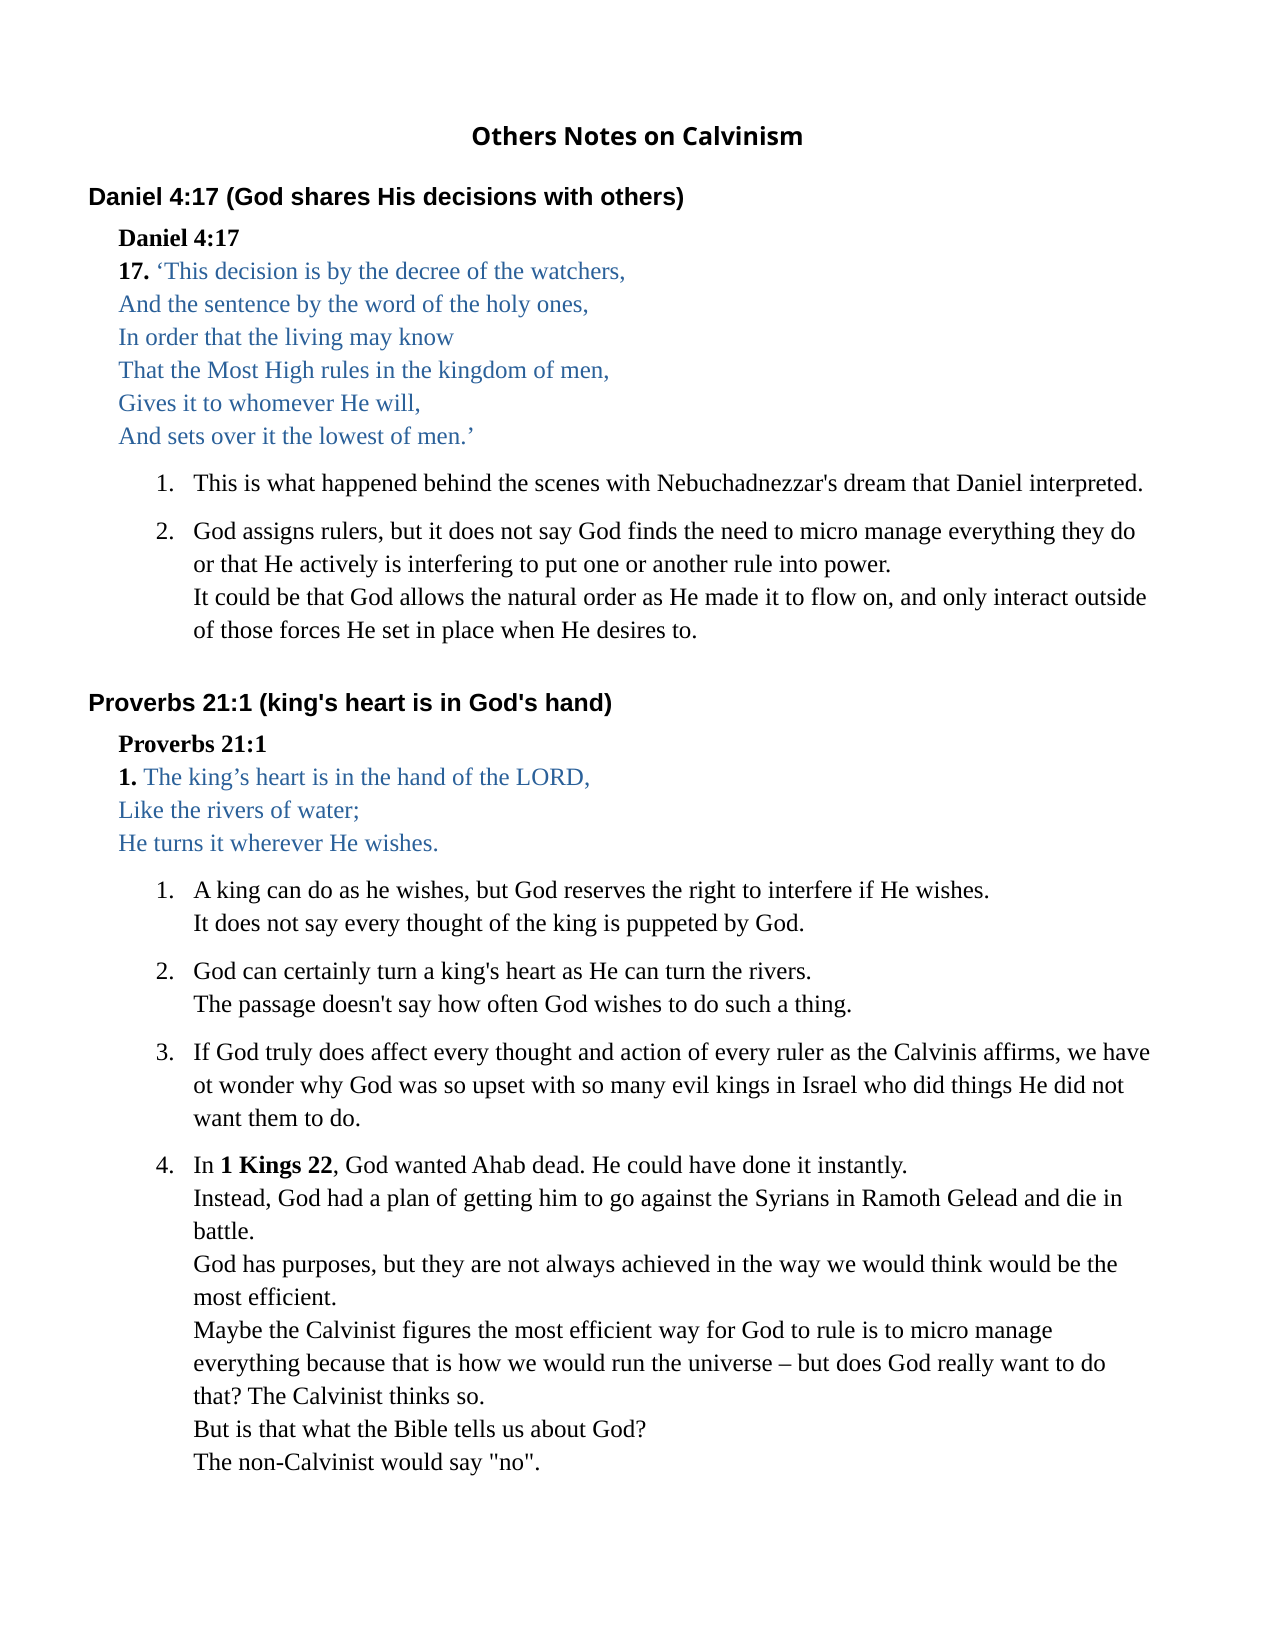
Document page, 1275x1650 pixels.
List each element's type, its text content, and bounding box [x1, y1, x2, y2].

text Daniel 4:17 17. ‘This decision is by the decree of the watchers, And the sentence by the word of the holy ones, In order that the living may know That the Most High rules in the kingdom of men, Gives it to whomever He will, And sets over it the lowest of men.’ [118, 223, 1157, 449]
list This is what happened behind the scenes with Nebuchadnezzar's dream that Daniel interpreted. [156, 468, 1157, 497]
subtitle Proverbs 21:1 (king's heart is in God's hand) [88, 688, 1157, 716]
list A king can do as he wishes, but God reserves the right to interfere if He wishes. It does not say every thought of the king is puppeted by God. [156, 875, 1157, 937]
list God assigns rulers, but it does not say God finds the need to micro manage everything they do or that He actively is interfering to put one or another rule into power. It could be that God allows the natural order as He made it to flow on, and only interact outside of those forces He set in place when He desires to. [156, 516, 1157, 644]
list If God truly does affect every thought and action of every ruler as the Calvinis affirms, we have ot wonder why God was so upset with so many evil kings in Israel who did things He did not want them to do. [156, 1037, 1157, 1131]
text Proverbs 21:1 1. The king’s heart is in the hand of the LORD, Like the rivers of water; He turns it wherever He wishes. [118, 729, 1157, 857]
list In 1 Kings 22, God wanted Ahab dead. He could have done it instantly. Instead, God had a plan of getting him to go against the Syrians in Ramoth Gelead and die in battle. God has purposes, but they are not always achieved in the way we would think would be the most efficient. Maybe the Calvinist figures the most efficient way for God to rule is to micro manage everything because that is how we would run the universe – but does God really want to do that? The Calvinist thinks so. But is that what the Bible tells us about God? The non-Calvinist would say "no". [156, 1150, 1157, 1476]
list God can certainly turn a king's heart as He can turn the rivers. The passage doesn't say how often God wishes to do such a thing. [156, 956, 1157, 1018]
subtitle Daniel 4:17 (God shares His decisions with others) [88, 182, 1157, 210]
